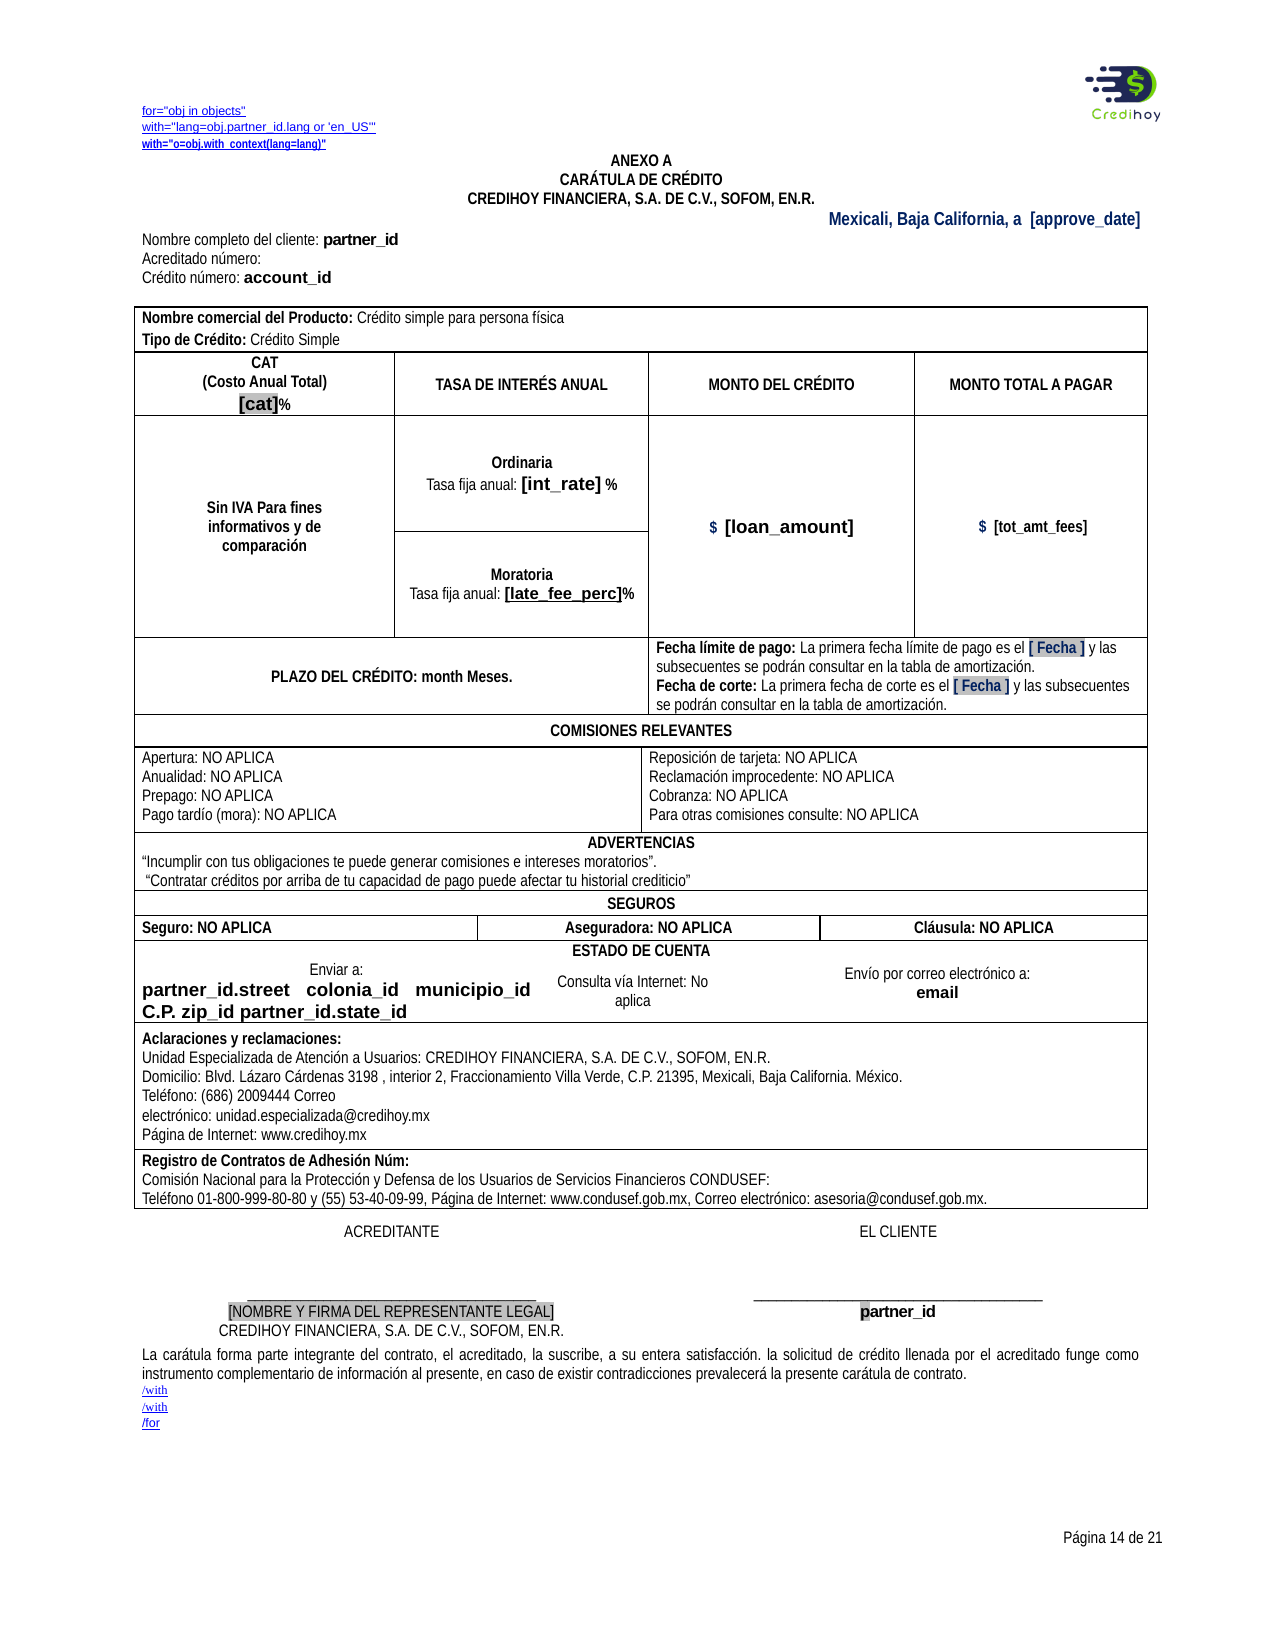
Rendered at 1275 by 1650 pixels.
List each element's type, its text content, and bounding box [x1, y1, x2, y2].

table_cell ESTADO DE CUENTA [135, 941, 1147, 960]
table_cell $ [tot_amt_fees] [915, 416, 1147, 637]
table_cell La carátula forma parte integrante del contrato, el acreditado, la suscribe, a su entera satisfacción. la solicitud de crédito llenada por el acreditado funge como instrumento complementario de información al presente, en caso de existir contradicciones prevalecerá la presente carátula de contrato. /with /with /for [135, 1345, 1148, 1430]
table_cell ACREDITANTE [135, 1209, 649, 1254]
table_cell ADVERTENCIAS “Incumplir con tus obligaciones te puede generar comisiones e intereses moratorios”. “Contratar créditos por arriba de tu capacidad de pago puede afectar tu historial crediticio” [135, 833, 1147, 890]
table_cell partner_id [649, 1302, 1148, 1344]
table_cell Enviar a: partner_id.street colonia_id municipio_id C.P. zip_id partner_id.state_id [135, 960, 538, 1022]
table_cell Nombre comercial del Producto: Crédito simple para persona física [135, 308, 1147, 327]
table_cell ______________________________________ [649, 1255, 1148, 1302]
table_cell Apertura: NO APLICA Anualidad: NO APLICA Prepago: NO APLICA Pago tardío (mora): NO APLICA [135, 748, 641, 832]
table_cell Fecha límite de pago: La primera fecha límite de pago es el [ Fecha ] y las subsecuentes se podrán consultar en la tabla de amortización. Fecha de corte: La primera fecha de corte es el [ Fecha ] y las subsecuentes se podrán consultar en la tabla de amortización. [649, 638, 1147, 714]
table_header for="obj in objects" with="lang=obj.partner_id.lang or 'en_US'" with="o=obj.with_context(lang=lang)" ANEXO A CARÁTULA DE CRÉDITO CREDIHOY FINANCIERA, S.A. DE C.V., SOFOM, EN.R. Mexicali, Baja California, a [approve_date] Nombre completo del cliente: partner_id Acreditado número: Crédito número: account_id [135, 104, 1148, 306]
table_cell MONTO DEL CRÉDITO [649, 353, 914, 415]
table_cell TASA DE INTERÉS ANUAL [395, 353, 648, 415]
table_cell Cláusula: NO APLICA [821, 916, 1147, 939]
table_cell Consulta vía Internet: No aplica [538, 960, 727, 1022]
table_cell EL CLIENTE [649, 1209, 1148, 1254]
table_cell Registro de Contratos de Adhesión Núm: Comisión Nacional para la Protección y Defensa de los Usuarios de Servicios Financieros CONDUSEF: Teléfono 01-800-999-80-80 y (55) 53-40-09-99, Página de Internet: www.condusef.gob.mx, Correo electrónico: asesoria@condusef.gob.mx. [135, 1150, 1147, 1208]
table_cell SEGUROS [135, 891, 1147, 915]
table_cell COMISIONES RELEVANTES [135, 715, 1147, 746]
table_cell PLAZO DEL CRÉDITO: month Meses. [135, 638, 648, 714]
table_cell Tipo de Crédito: Crédito Simple [135, 327, 1147, 351]
table_cell MONTO TOTAL A PAGAR [915, 353, 1147, 415]
table_cell Sin IVA Para fines informativos y de comparación [135, 416, 394, 637]
table_cell [cat]% [135, 391, 394, 415]
table_cell ______________________________________ [135, 1255, 649, 1302]
table_cell [NOMBRE Y FIRMA DEL REPRESENTANTE LEGAL] CREDIHOY FINANCIERA, S.A. DE C.V., SOFOM, EN.R. [135, 1302, 649, 1344]
table_cell CAT (Costo Anual Total) [135, 353, 394, 391]
table_cell Ordinaria Tasa fija anual: [int_rate] % [395, 416, 648, 531]
table_cell Moratoria Tasa fija anual: [late_fee_perc]% [395, 532, 648, 637]
table_cell Aclaraciones y reclamaciones: Unidad Especializada de Atención a Usuarios: CREDIHOY FINANCIERA, S.A. DE C.V., SOFOM, EN.R. Domicilio: Blvd. Lázaro Cárdenas 3198 , interior 2, Fraccionamiento Villa Verde, C.P. 21395, Mexicali, Baja California. México. Teléfono: (686) 2009444 Correo electrónico: unidad.especializada@credihoy.mx Página de Internet: www.credihoy.mx [135, 1023, 1147, 1149]
table_cell Seguro: NO APLICA [135, 916, 477, 939]
table_cell Reposición de tarjeta: NO APLICA Reclamación improcedente: NO APLICA Cobranza: NO APLICA Para otras comisiones consulte: NO APLICA [642, 748, 1147, 832]
table_cell Aseguradora: NO APLICA [478, 916, 819, 939]
table_cell Envío por correo electrónico a: email [727, 960, 1147, 1022]
table_cell $ [loan_amount] [649, 416, 914, 637]
picture [1085, 66, 1161, 122]
